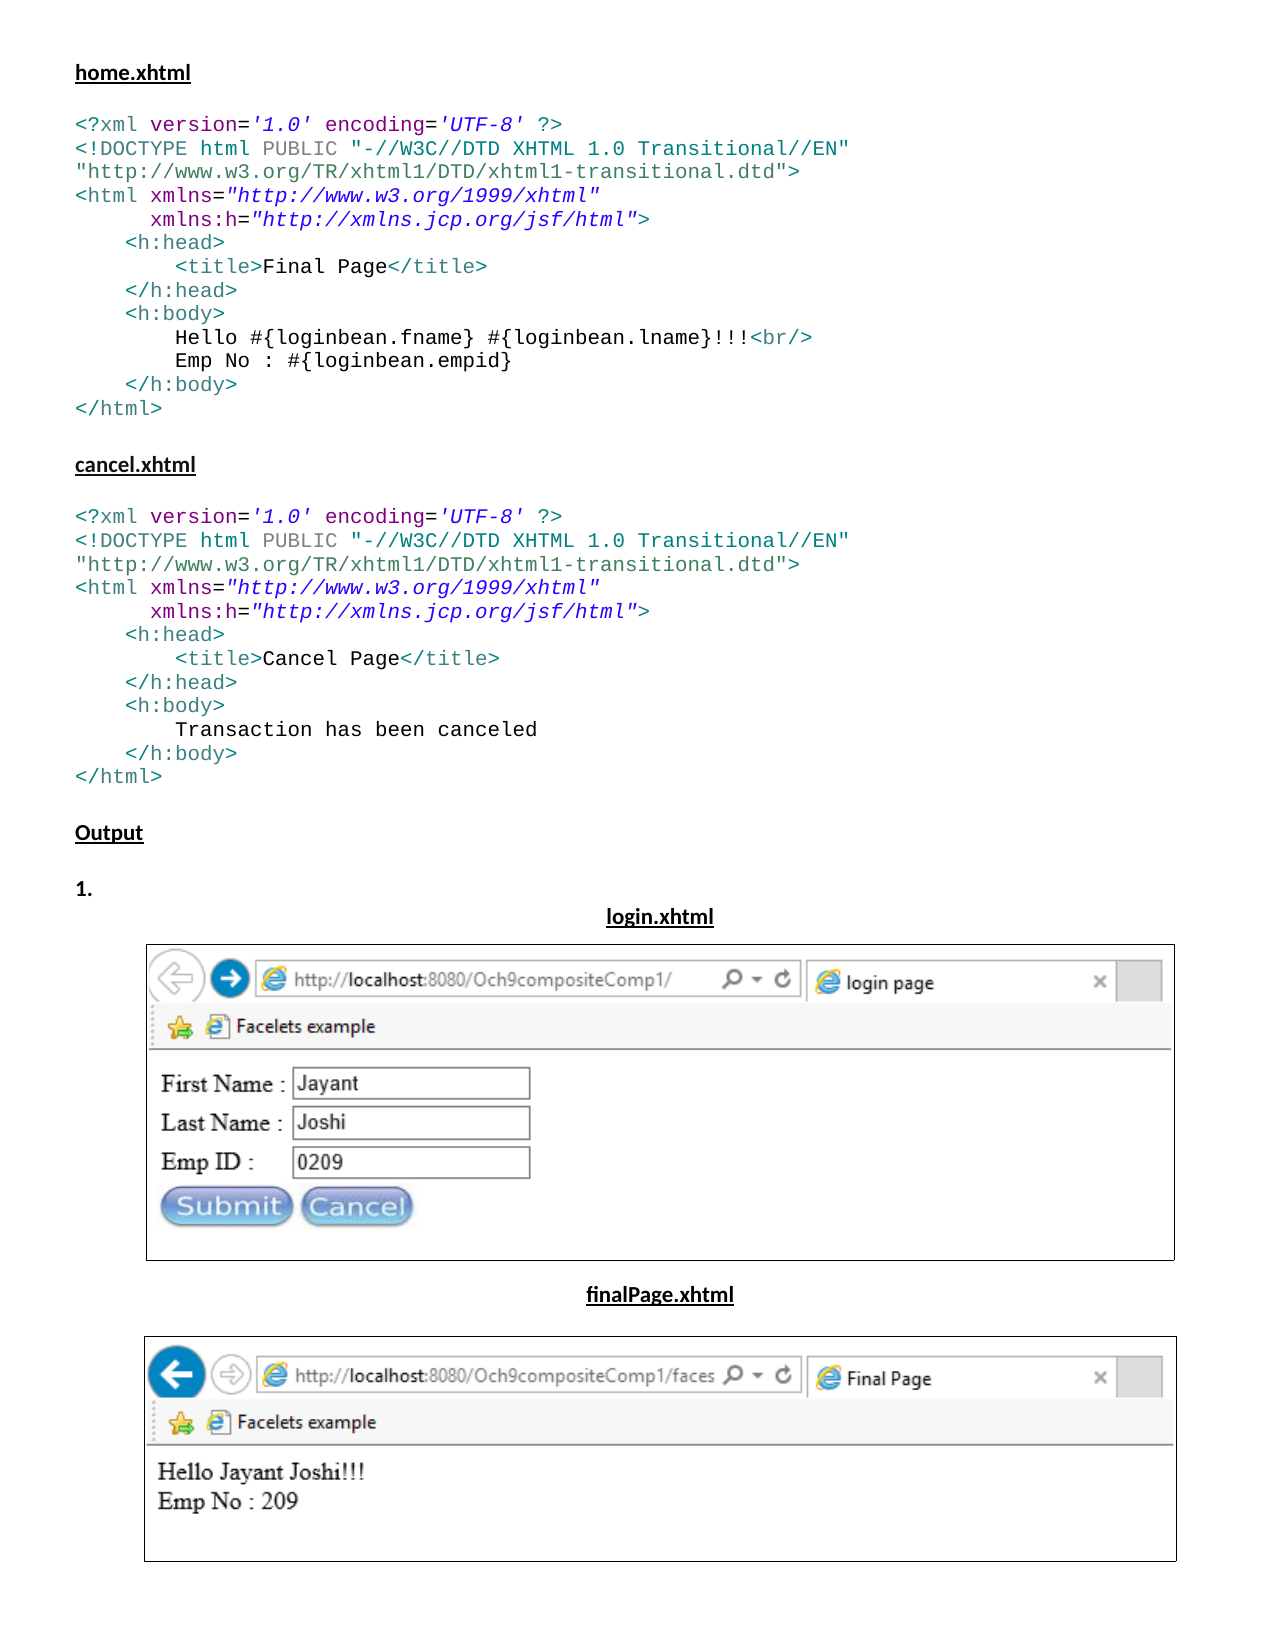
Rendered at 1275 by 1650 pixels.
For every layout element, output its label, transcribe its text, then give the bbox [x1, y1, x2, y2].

text Output [75, 818, 1245, 846]
text <!DOCTYPE html PUBLIC "-//W3C//DTD XHTML 1.0 Transitional//EN" "http://www.w3.org/TR/xhtml1/DTD/xhtml1-transitional.dtd"> [75, 530, 1245, 577]
text <html xmlns="http://www.w3.org/1999/xhtml" [75, 185, 1245, 209]
text </html> [75, 766, 1245, 790]
text Transaction has been canceled [75, 719, 1245, 743]
text <title>Final Page</title> [75, 256, 1245, 279]
text 1. [75, 874, 1245, 902]
text </h:body> [75, 374, 1245, 398]
text </html> [75, 398, 1245, 421]
text </h:head> [75, 672, 1245, 695]
text <!DOCTYPE html PUBLIC "-//W3C//DTD XHTML 1.0 Transitional//EN" "http://www.w3.org/TR/xhtml1/DTD/xhtml1-transitional.dtd"> [75, 138, 1245, 185]
text Hello #{loginbean.fname} #{loginbean.lname}!!!<br/> [75, 327, 1245, 351]
text xmlns:h="http://xmlns.jcp.org/jsf/html"> [75, 209, 1245, 232]
text login.xhtml [75, 902, 1245, 930]
text Emp No : #{loginbean.empid} [75, 351, 1245, 374]
text <h:body> [75, 303, 1245, 327]
text xmlns:h="http://xmlns.jcp.org/jsf/html"> [75, 601, 1245, 624]
text </h:head> [75, 279, 1245, 303]
text cancel.xhtml [75, 450, 1245, 478]
text <html xmlns="http://www.w3.org/1999/xhtml" [75, 577, 1245, 601]
text <h:head> [75, 624, 1245, 648]
text <h:head> [75, 232, 1245, 256]
text <title>Cancel Page</title> [75, 648, 1245, 672]
text <?xml version='1.0' encoding='UTF-8' ?> [75, 506, 1245, 530]
text <?xml version='1.0' encoding='UTF-8' ?> [75, 114, 1245, 138]
text <h:body> [75, 695, 1245, 719]
text home.xhtml [75, 58, 1245, 86]
text finalPage.xhtml [75, 1280, 1245, 1308]
text </h:body> [75, 743, 1245, 766]
